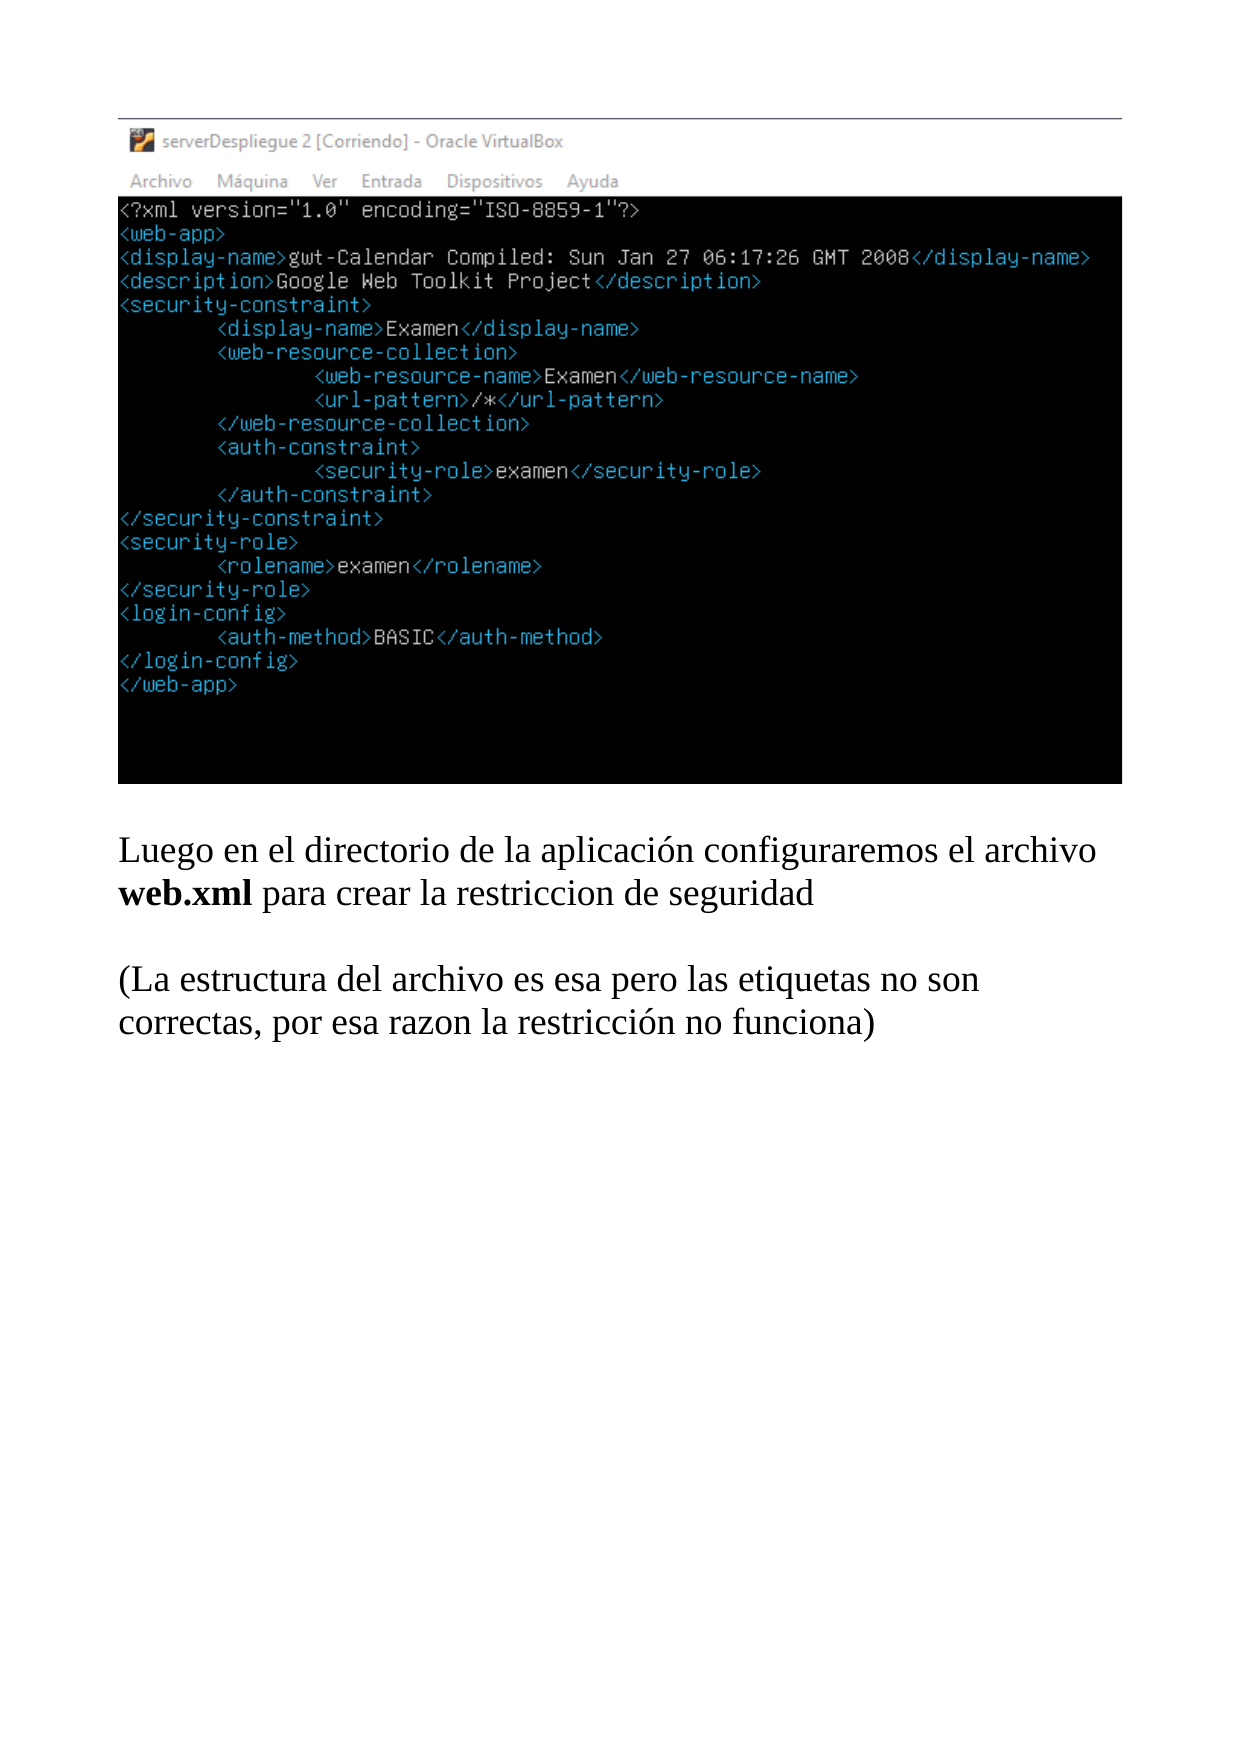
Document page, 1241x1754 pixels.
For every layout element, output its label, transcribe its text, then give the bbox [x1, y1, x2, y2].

picture [118, 118, 1123, 784]
text (La estructura del archivo es esa pero las etiquetas no son correctas, por esa razon la restricción no funciona) [118, 957, 1122, 1043]
text Luego en el directorio de la aplicación configuraremos el archivo web.xml para crear la restriccion de seguridad [118, 827, 1122, 913]
